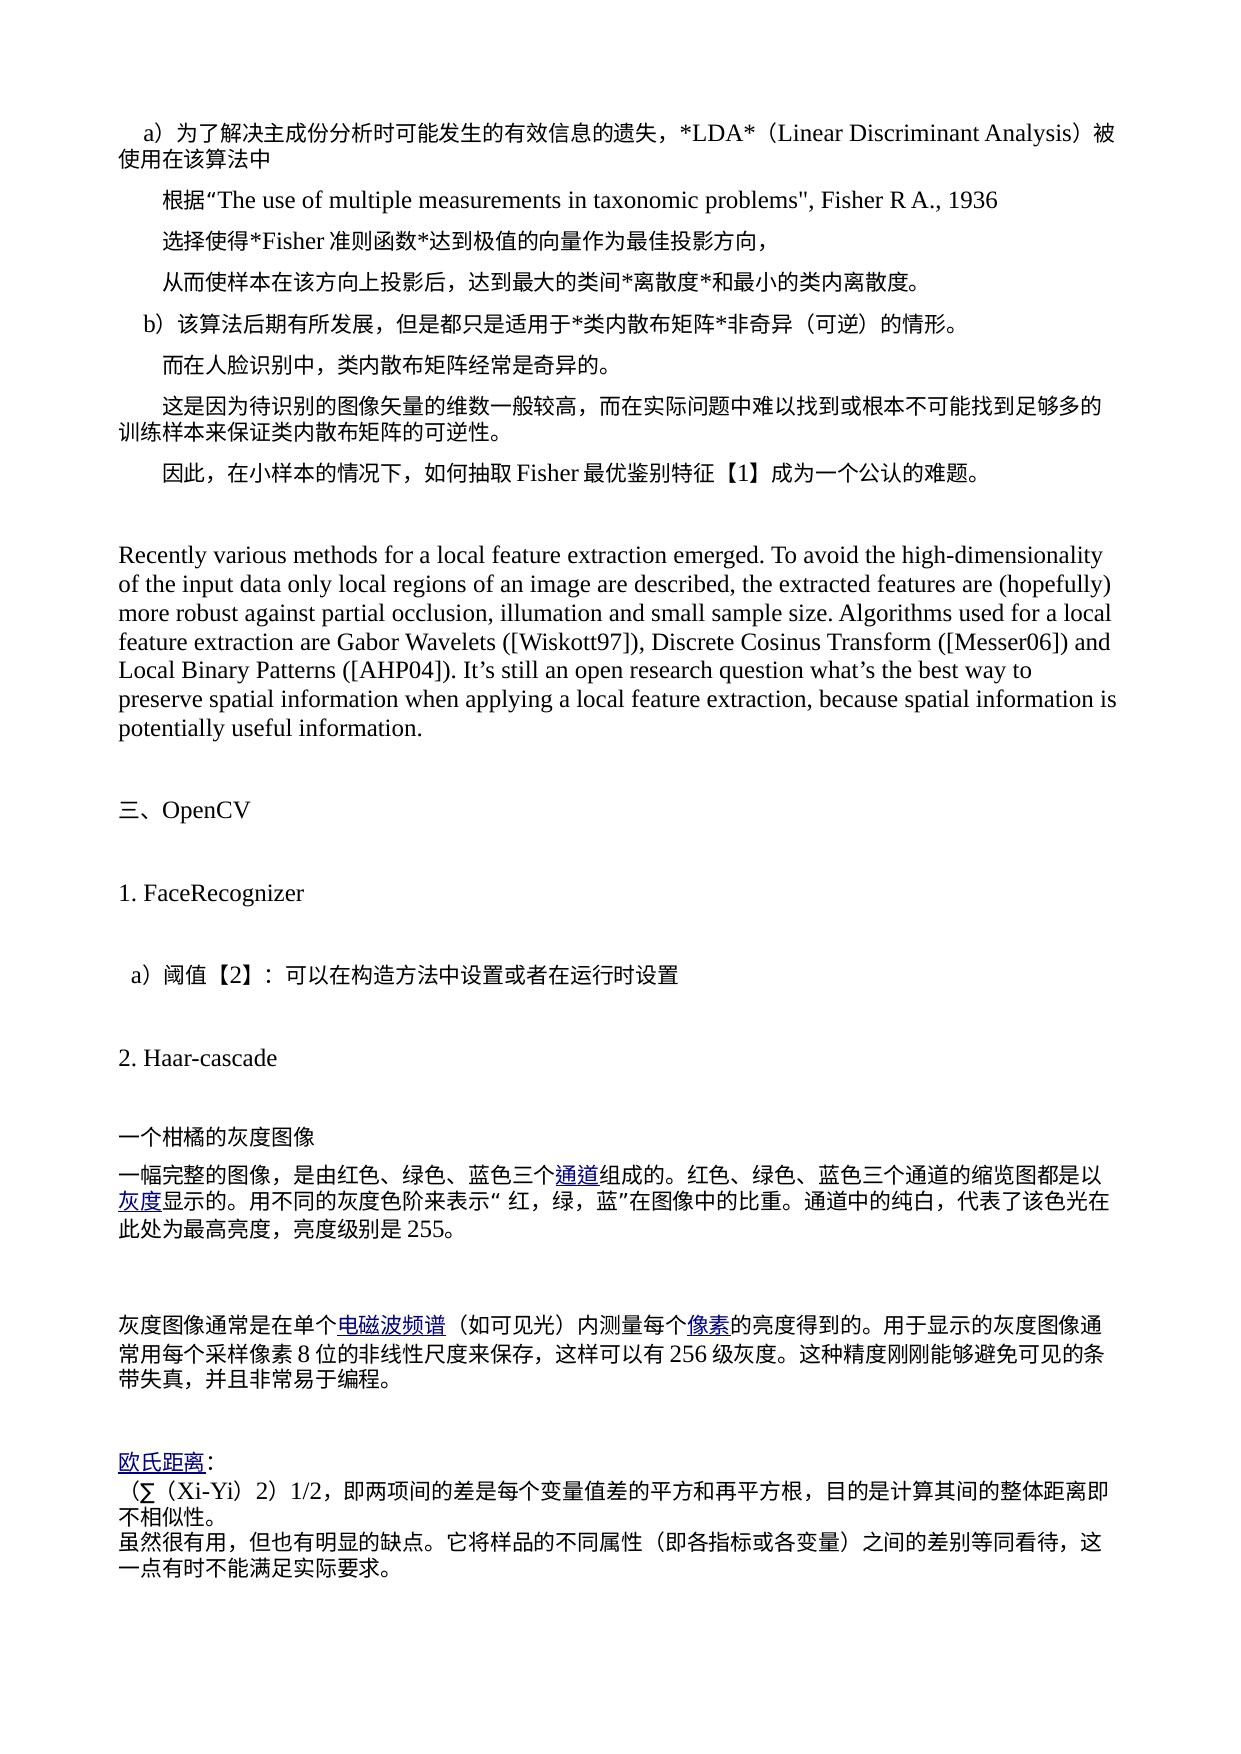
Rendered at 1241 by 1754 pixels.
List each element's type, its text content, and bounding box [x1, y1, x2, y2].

text 因此，在小样本的情况下，如何抽取Fisher最优鉴别特征【1】成为一个公认的难题。 [118, 458, 1122, 487]
text a）为了解决主成份分析时可能发生的有效信息的遗失，*LDA*（Linear Discriminant Analysis）被使用在该算法中 [118, 118, 1122, 172]
text Recently various methods for a local feature extraction emerged. To avoid the high-dimensionality of the input data only local regions of an image are described, the extracted features are (hopefully) more robust against partial occlusion, illumation and small sample size. Algorithms used for a local feature extraction are Gabor Wavelets ([Wiskott97]), Discrete Cosinus Transform ([Messer06]) and Local Binary Patterns ([AHP04]). It’s still an open research question what’s the best way to preserve spatial information when applying a local feature extraction, because spatial information is potentially useful information. [118, 540, 1122, 742]
text b）该算法后期有所发展，但是都只是适用于*类内散布矩阵*非奇异（可逆）的情形。 [118, 309, 1122, 337]
text 1. FaceRecognizer [118, 878, 1122, 907]
text 虽然很有用，但也有明显的缺点。它将样品的不同属性（即各指标或各变量）之间的差别等同看待，这一点有时不能满足实际要求。 [118, 1530, 1122, 1581]
text 欧氏距离： [118, 1451, 1122, 1476]
text a）阈值【2】：可以在构造方法中设置或者在运行时设置 [118, 960, 1122, 989]
text 一幅完整的图像，是由红色、绿色、蓝色三个通道组成的。红色、绿色、蓝色三个通道的缩览图都是以灰度显示的。用不同的灰度色阶来表示“ 红，绿，蓝”在图像中的比重。通道中的纯白，代表了该色光在此处为最高亮度，亮度级别是255。 [118, 1163, 1122, 1243]
text 从而使样本在该方向上投影后，达到最大的类间*离散度*和最小的类内离散度。 [118, 267, 1122, 296]
text 三、OpenCV [118, 795, 1122, 824]
text 根据“The use of multiple measurements in taxonomic problems", Fisher R A., 1936 [118, 185, 1122, 214]
text 2. Haar-cascade [118, 1043, 1122, 1072]
text 一个柑橘的灰度图像 [118, 1125, 1122, 1151]
text 灰度图像通常是在单个电磁波频谱（如可见光）内测量每个像素的亮度得到的。用于显示的灰度图像通常用每个采样像素8位的非线性尺度来保存，这样可以有256级灰度。这种精度刚刚能够避免可见的条带失真，并且非常易于编程。 [118, 1313, 1122, 1393]
text 选择使得*Fisher准则函数*达到极值的向量作为最佳投影方向， [118, 226, 1122, 255]
text 而在人脸识别中，类内散布矩阵经常是奇异的。 [118, 350, 1122, 379]
text 这是因为待识别的图像矢量的维数一般较高，而在实际问题中难以找到或根本不可能找到足够多的训练样本来保证类内散布矩阵的可逆性。 [118, 391, 1122, 445]
text （∑（Xi-Yi）2）1/2，即两项间的差是每个变量值差的平方和再平方根，目的是计算其间的整体距离即不相似性。 [118, 1476, 1122, 1530]
